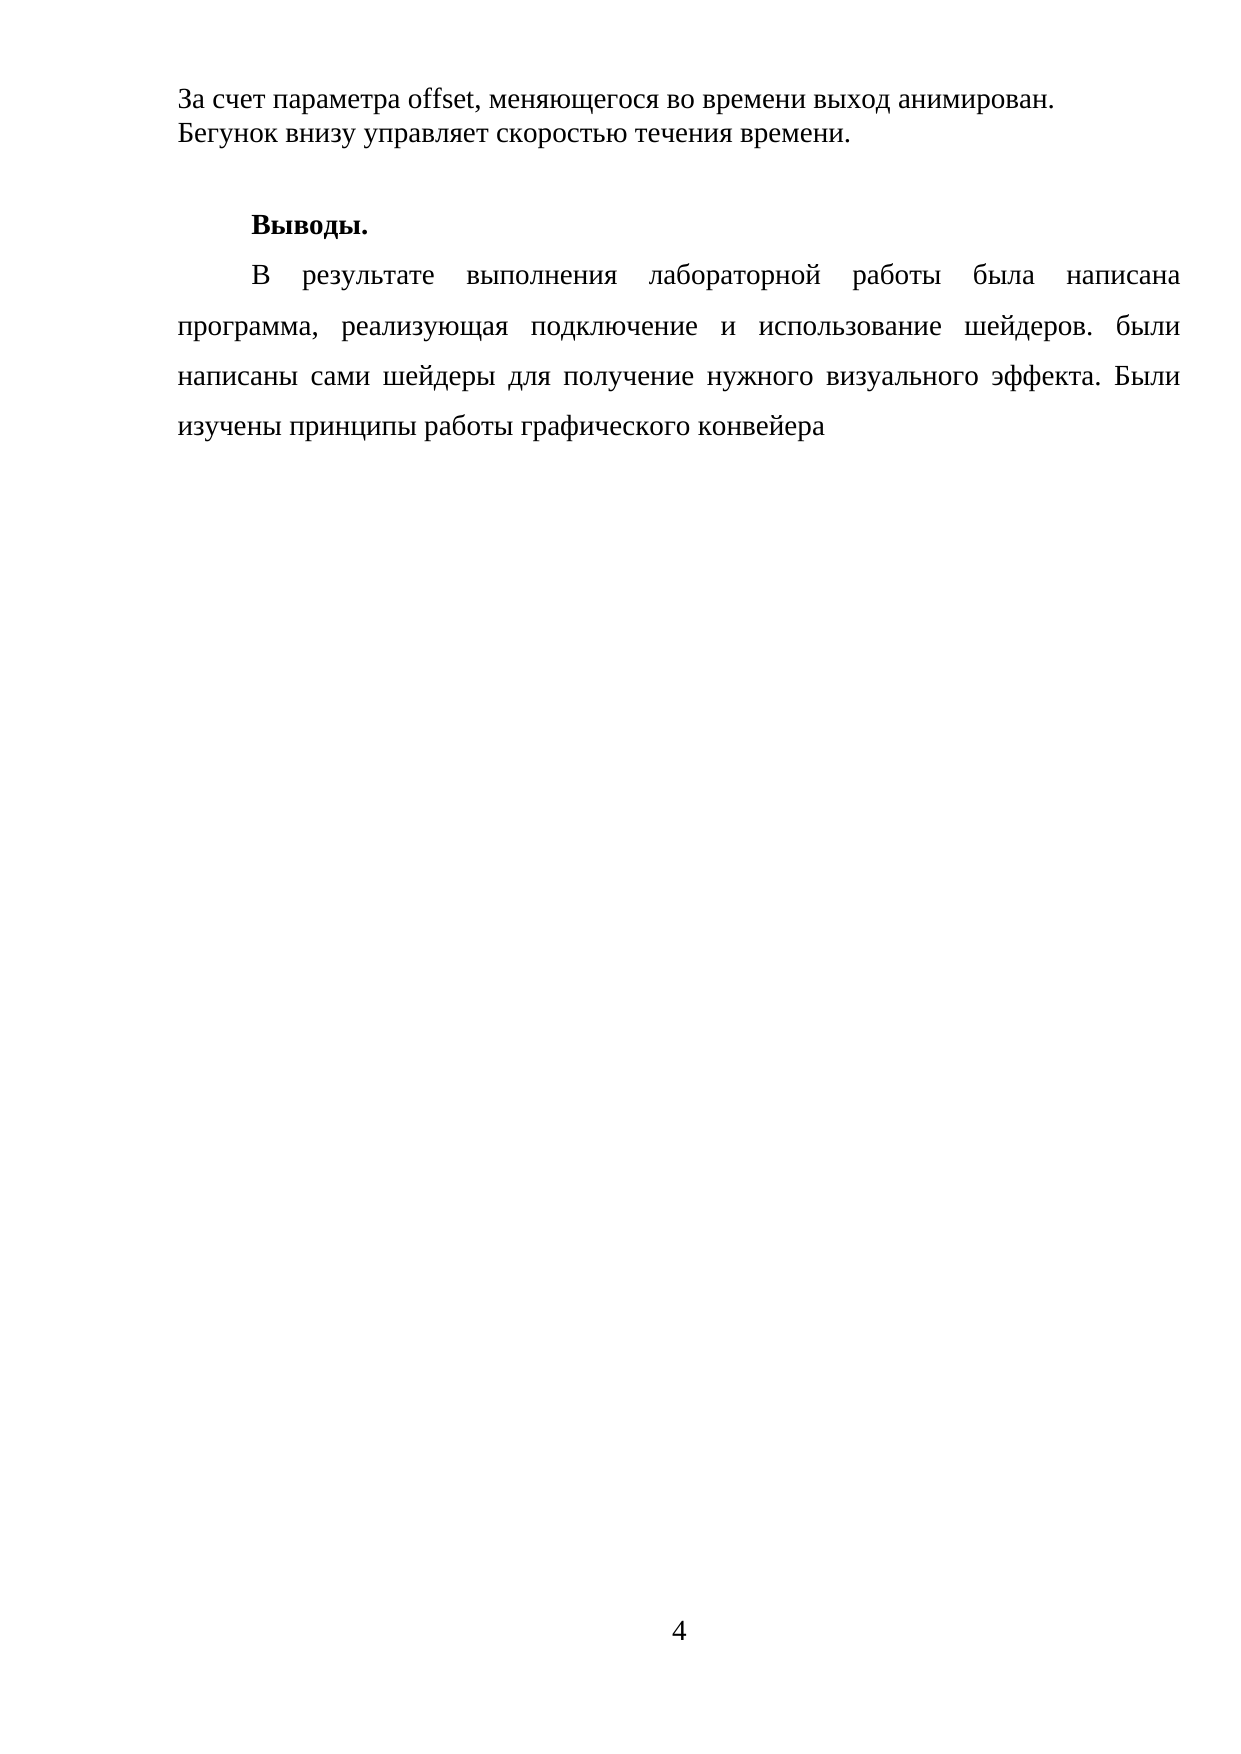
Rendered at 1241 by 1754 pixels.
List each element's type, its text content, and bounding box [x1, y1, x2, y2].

text За счет параметра offset, меняющегося во времени выход анимирован. [177, 81, 1181, 115]
text Бегунок внизу управляет скоростью течения времени. [177, 115, 1181, 148]
text Выводы. [177, 207, 1181, 241]
text В результате выполнения лабораторной работы была написана программа, реализующая подключение и использование шейдеров. были написаны сами шейдеры для получение нужного визуального эффекта. Были изучены принципы работы графического конвейера [177, 257, 1181, 442]
